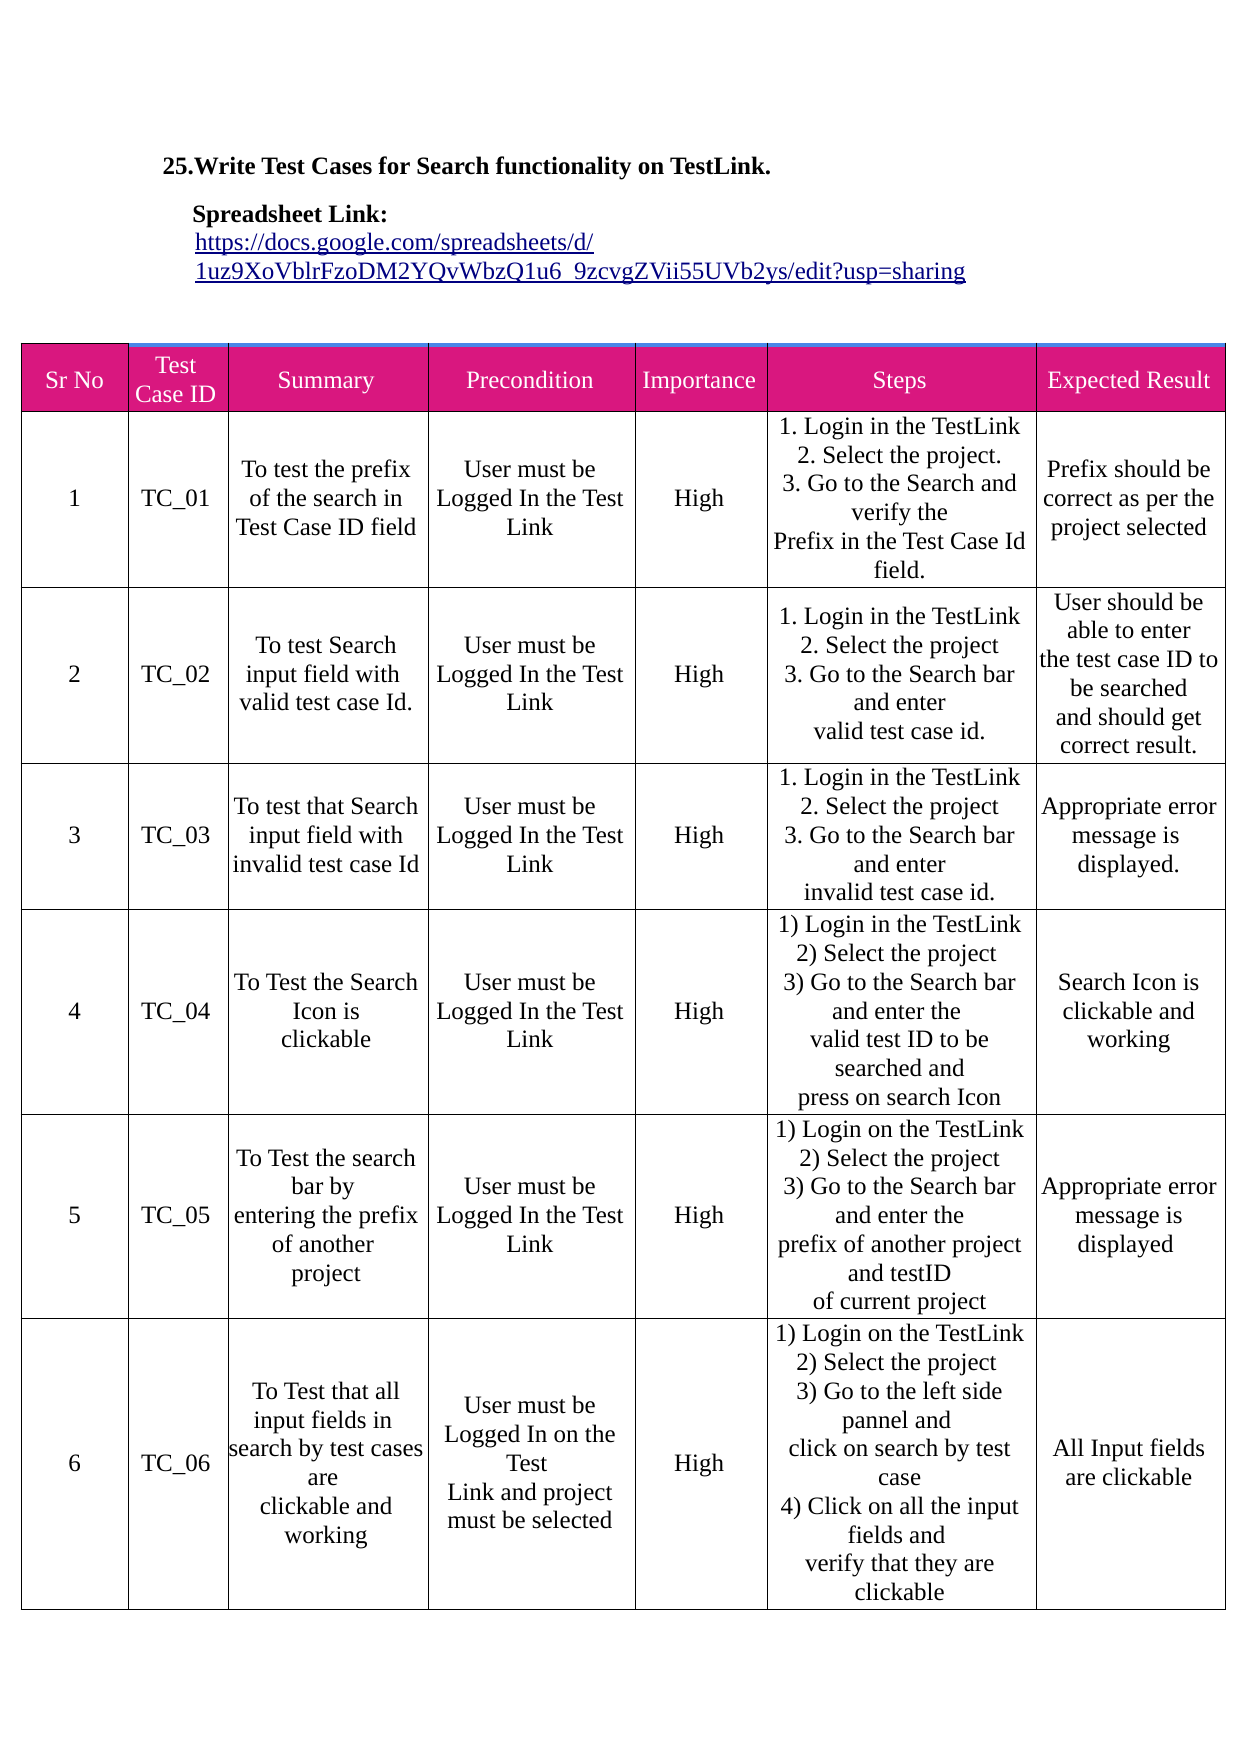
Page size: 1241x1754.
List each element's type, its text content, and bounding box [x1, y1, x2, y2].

table_cell High [636, 1319, 767, 1609]
table_cell 1. Login in the TestLink 2. Select the project 3. Go to the Search bar and enter valid test case id. [768, 588, 1036, 762]
table_cell TC_05 [129, 1115, 228, 1318]
table_cell 1 [22, 412, 128, 587]
text https://docs.google.com/spreadsheets/d/1uz9XoVblrFzoDM2YQvWbzQ1u6_9zcvgZVii55UVb2ys/edit?usp=sharing [195, 227, 1122, 285]
table_header Sr No [22, 344, 128, 411]
table_cell Prefix should be correct as per the project selected [1037, 412, 1225, 587]
table_cell To Test the search bar by entering the prefix of another project [229, 1115, 428, 1318]
table_cell To test the prefix of the search in Test Case ID field [229, 412, 428, 587]
table_cell User must be Logged In the Test Link [429, 588, 635, 762]
table_cell 1) Login in the TestLink 2) Select the project 3) Go to the Search bar and enter the valid test ID to be searched and press on search Icon [768, 910, 1036, 1114]
list Write Test Cases for Search functionality on TestLink. [162, 151, 1122, 180]
table_header Summary [229, 347, 428, 411]
table_cell To Test the Search Icon is clickable [229, 910, 428, 1114]
table_cell High [636, 412, 767, 587]
table_cell User should be able to enter the test case ID to be searched and should get correct result. [1037, 588, 1225, 762]
table_cell Appropriate error message is displayed. [1037, 764, 1225, 909]
table_cell To test Search input field with valid test case Id. [229, 588, 428, 762]
table_cell High [636, 588, 767, 762]
table_cell Search Icon is clickable and working [1037, 910, 1225, 1114]
table_cell 1. Login in the TestLink 2. Select the project 3. Go to the Search bar and enter invalid test case id. [768, 764, 1036, 909]
table_cell User must be Logged In the Test Link [429, 910, 635, 1114]
table_cell High [636, 1115, 767, 1318]
table_cell High [636, 764, 767, 909]
table_cell User must be Logged In the Test Link [429, 764, 635, 909]
table_cell User must be Logged In the Test Link [429, 1115, 635, 1318]
table_cell TC_04 [129, 910, 228, 1114]
table_cell User must be Logged In the Test Link [429, 412, 635, 587]
table_cell TC_02 [129, 588, 228, 762]
table_cell 1) Login on the TestLink 2) Select the project 3) Go to the left side pannel and click on search by test case 4) Click on all the input fields and verify that they are clickable [768, 1319, 1036, 1609]
text Spreadsheet Link: [118, 199, 1122, 227]
table_cell 2 [22, 588, 128, 762]
table_cell 6 [22, 1319, 128, 1609]
table_cell To Test that all input fields in search by test cases are clickable and working [229, 1319, 428, 1609]
table_cell TC_01 [129, 412, 228, 587]
table_cell 5 [22, 1115, 128, 1318]
table_header Steps [768, 347, 1036, 411]
table_cell All Input fields are clickable [1037, 1319, 1225, 1609]
table_cell 1) Login on the TestLink 2) Select the project 3) Go to the Search bar and enter the prefix of another project and testID of current project [768, 1115, 1036, 1318]
table_header Expected Result [1037, 347, 1225, 411]
table_cell TC_03 [129, 764, 228, 909]
table_header Test Case ID [129, 347, 228, 411]
table_header Precondition [429, 347, 635, 411]
table_cell User must be Logged In on the Test Link and project must be selected [429, 1319, 635, 1609]
table_cell 4 [22, 910, 128, 1114]
table_header Importance [636, 347, 767, 411]
table_cell TC_06 [129, 1319, 228, 1609]
table_cell 3 [22, 764, 128, 909]
table_cell High [636, 910, 767, 1114]
table_cell To test that Search input field with invalid test case Id [229, 764, 428, 909]
table_cell Appropriate error message is displayed [1037, 1115, 1225, 1318]
table_cell 1. Login in the TestLink 2. Select the project. 3. Go to the Search and verify the Prefix in the Test Case Id field. [768, 412, 1036, 587]
